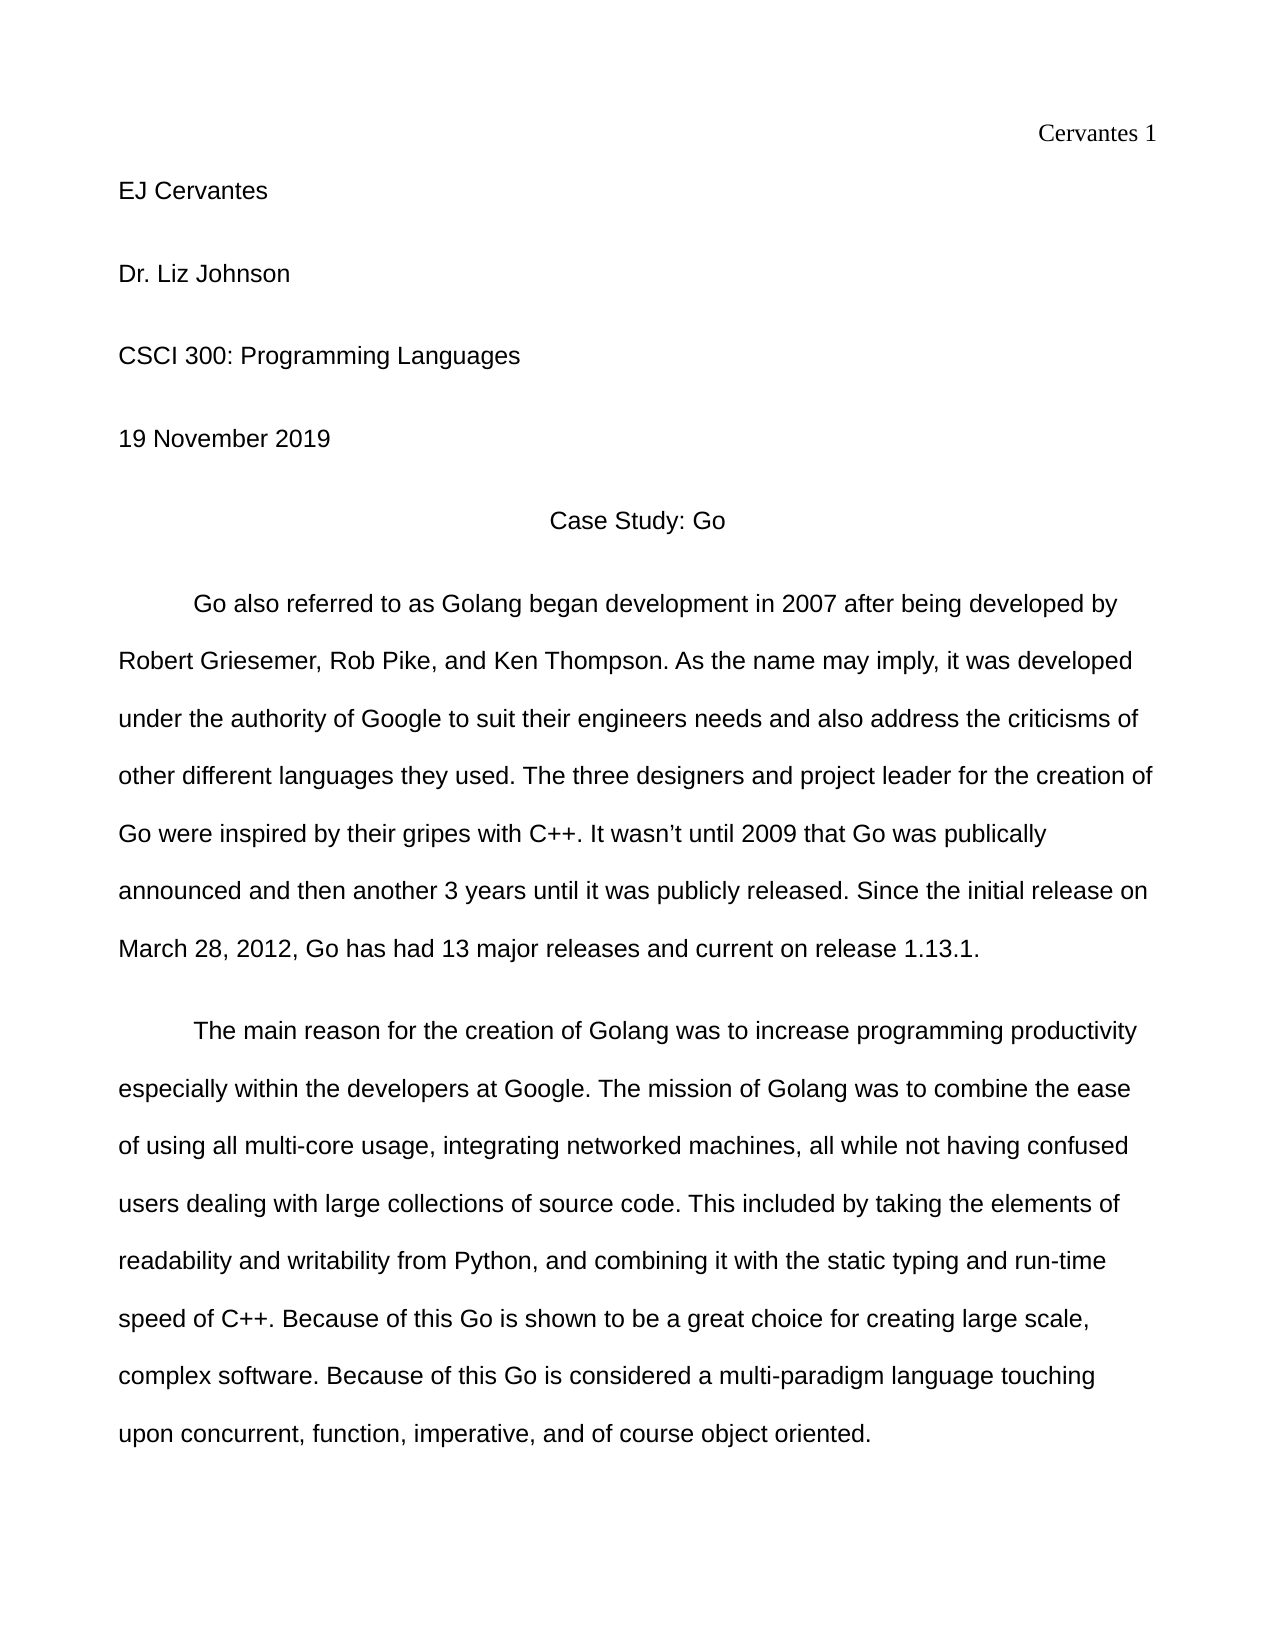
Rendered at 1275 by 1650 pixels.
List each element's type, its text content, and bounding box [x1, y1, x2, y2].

text Case Study: Go [118, 506, 1157, 535]
text 19 November 2019 [118, 424, 1157, 453]
text CSCI 300: Programming Languages [118, 341, 1157, 370]
text EJ Cervantes [118, 176, 1157, 205]
text Dr. Liz Johnson [118, 259, 1157, 288]
text The main reason for the creation of Golang was to increase programming productivity especially within the developers at Google. The mission of Golang was to combine the ease of using all multi-core usage, integrating networked machines, all while not having confused users dealing with large collections of source code. This included by taking the elements of readability and writability from Python, and combining it with the static typing and run-time speed of C++. Because of this Go is shown to be a great choice for creating large scale, complex software. Because of this Go is considered a multi-paradigm language touching upon concurrent, function, imperative, and of course object oriented. [118, 1016, 1157, 1448]
text Go also referred to as Golang began development in 2007 after being developed by Robert Griesemer, Rob Pike, and Ken Thompson. As the name may imply, it was developed under the authority of Google to suit their engineers needs and also address the criticisms of other different languages they used. The three designers and project leader for the creation of Go were inspired by their gripes with C++. It wasn’t until 2009 that Go was publically announced and then another 3 years until it was publicly released. Since the initial release on March 28, 2012, Go has had 13 major releases and current on release 1.13.1. [118, 589, 1157, 963]
